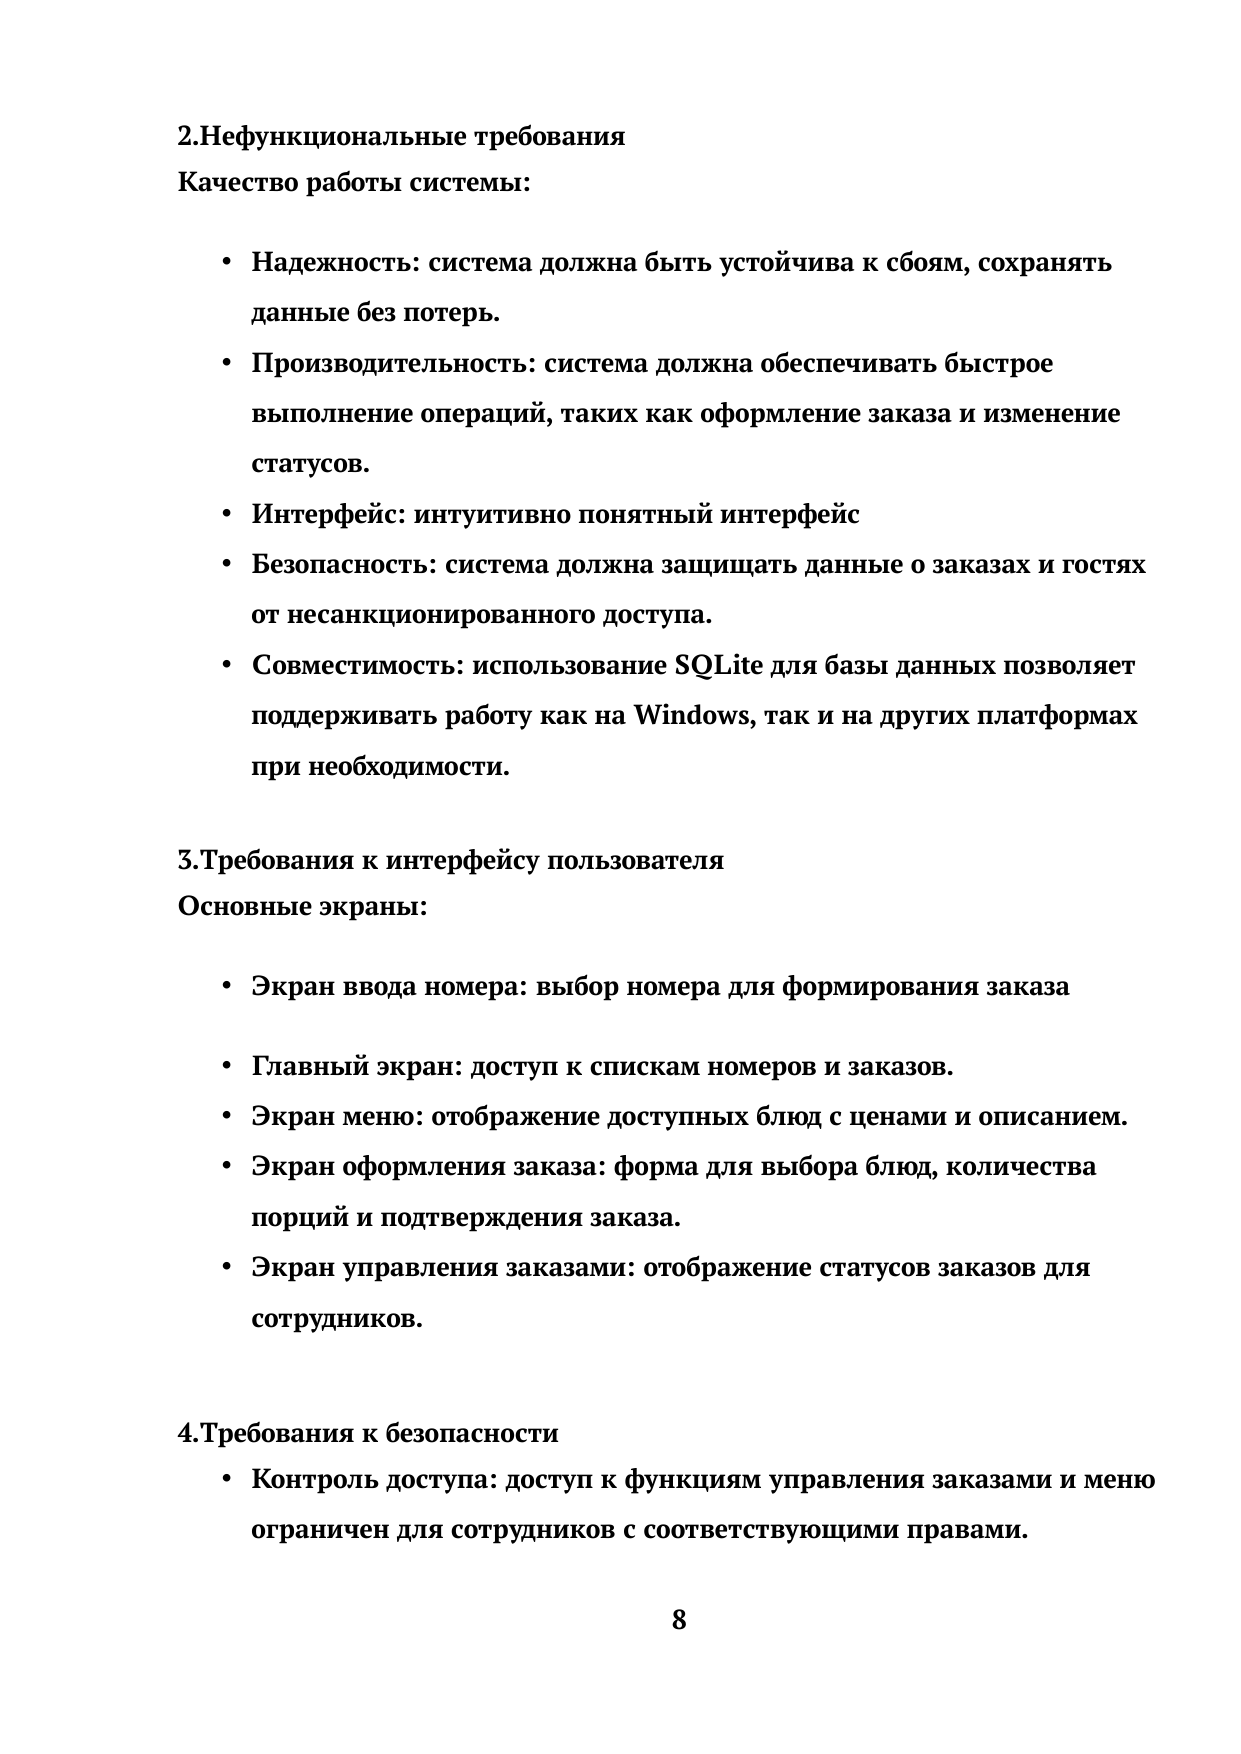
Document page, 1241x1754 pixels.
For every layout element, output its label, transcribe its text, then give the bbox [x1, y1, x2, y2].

list Интерфейс: интуитивно понятный интерфейс [222, 496, 1181, 529]
list Контроль доступа: доступ к функциям управления заказами и меню ограничен для сотрудников с соответствующими правами. [222, 1461, 1181, 1545]
subtitle 3.Требования к интерфейсу пользователя [177, 842, 1181, 876]
list Экран ввода номера: выбор номера для формирования заказа [222, 968, 1181, 1001]
list Главный экран: доступ к спискам номеров и заказов. [222, 1048, 1181, 1081]
text Основные экраны: [177, 888, 1181, 922]
list Совместимость: использование SQLite для базы данных позволяет поддерживать работу как на Windows, так и на других платформах при необходимости. [222, 647, 1181, 781]
list Надежность: система должна быть устойчива к сбоям, сохранять данные без потерь. [222, 244, 1181, 328]
subtitle 2.Нефункциональные требования [177, 118, 1181, 152]
list Экран оформления заказа: форма для выбора блюд, количества порций и подтверждения заказа. [222, 1148, 1181, 1232]
list Безопасность: система должна защищать данные о заказах и гостях от несанкционированного доступа. [222, 546, 1181, 630]
text Качество работы системы: [177, 164, 1181, 198]
list Экран меню: отображение доступных блюд с ценами и описанием. [222, 1098, 1181, 1132]
list Производительность: система должна обеспечивать быстрое выполнение операций, таких как оформление заказа и изменение статусов. [222, 345, 1181, 479]
subtitle 4.Требования к безопасности [177, 1415, 1181, 1448]
list Экран управления заказами: отображение статусов заказов для сотрудников. [222, 1249, 1181, 1333]
